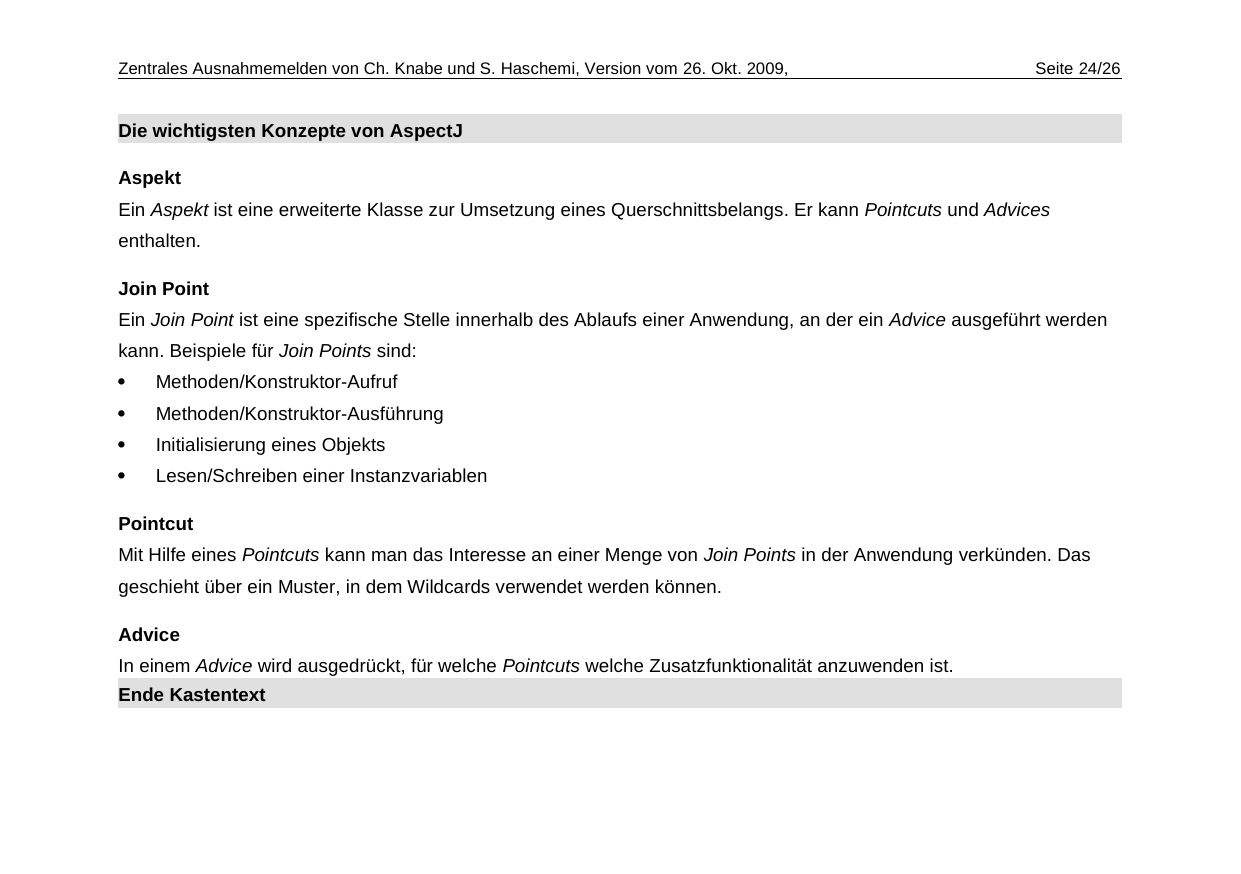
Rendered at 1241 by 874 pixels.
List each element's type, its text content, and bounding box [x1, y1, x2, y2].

text Die wichtigsten Konzepte von AspectJ [118, 114, 1122, 143]
list Initialisierung eines Objekts [118, 426, 1122, 458]
list Lesen/Schreiben einer Instanzvariablen [118, 458, 1122, 489]
list Methoden/Konstruktor-Aufruf [118, 364, 1122, 395]
text Ein Aspekt ist eine erweiterte Klasse zur Umsetzung eines Querschnittsbelangs. Er kann Pointcuts und Advices enthalten. [118, 191, 1122, 253]
text Aspekt [118, 160, 1122, 191]
text Pointcut [118, 506, 1122, 537]
text Join Point [118, 270, 1122, 301]
text Advice [118, 616, 1122, 647]
text Ein Join Point ist eine spezifische Stelle innerhalb des Ablaufs einer Anwendung, an der ein Advice ausgeführt werden kann. Beispiele für Join Points sind: [118, 301, 1122, 364]
text In einem Advice wird ausgedrückt, für welche Pointcuts welche Zusatzfunktionalität anzuwenden ist. [118, 647, 1122, 678]
text Mit Hilfe eines Pointcuts kann man das Interesse an einer Menge von Join Points in der Anwendung verkünden. Das geschieht über ein Muster, in dem Wildcards verwendet werden können. [118, 537, 1122, 599]
text Ende Kastentext [118, 678, 1122, 708]
list Methoden/Konstruktor-Ausführung [118, 395, 1122, 426]
